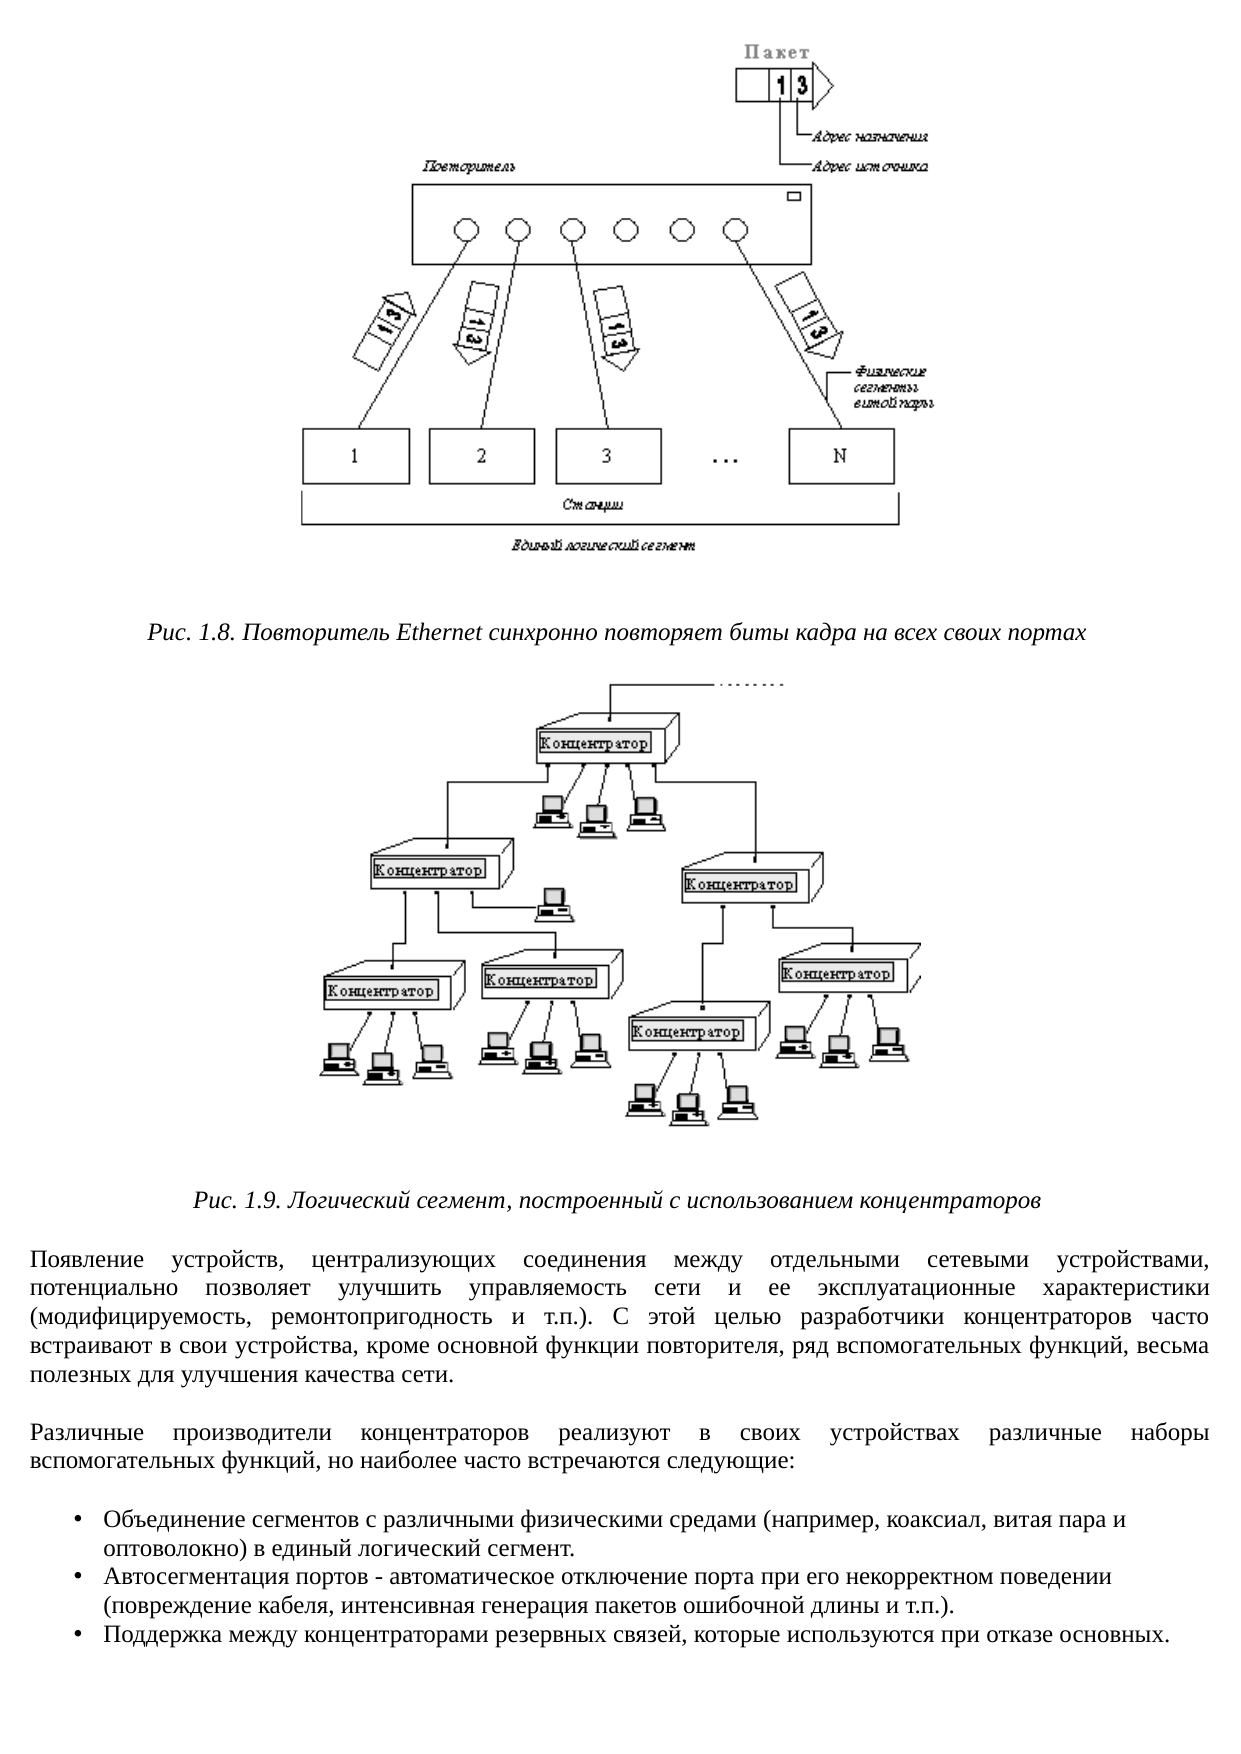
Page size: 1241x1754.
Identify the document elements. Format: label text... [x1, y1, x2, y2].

text Различные производители концентраторов реализуют в своих устройствах различные наборы вспомогательных функций, но наиболее часто встречаются следующие: [29, 1417, 1211, 1474]
text Рис. 1.8. Повторитель Ethernet синхронно повторяет биты кадра на всех своих портах [29, 617, 1211, 646]
text Появление устройств, централизующих соединения между отдельными сетевыми устройствами, потенциально позволяет улучшить управляемость сети и ее эксплуатационные характеристики (модифицируемость, ремонтопригодность и т.п.). С этой целью разработчики концентраторов часто встраивают в свои устройства, кроме основной функции повторителя, ряд вспомогательных функций, весьма полезных для улучшения качества сети. [29, 1244, 1211, 1387]
picture [319, 675, 921, 1128]
list Объединение сегментов с различными физическими средами (например, коаксиал, витая пара и оптоволокно) в единый логический сегмент. [74, 1504, 1211, 1561]
text Рис. 1.9. Логический сегмент, построенный с использованием концентраторов [29, 1185, 1211, 1214]
picture [301, 29, 939, 560]
list Автосегментация портов - автоматическое отключение порта при его некорректном поведении (повреждение кабеля, интенсивная генерация пакетов ошибочной длины и т.п.). [74, 1561, 1211, 1619]
list Поддержка между концентраторами резервных связей, которые используются при отказе основных. [74, 1619, 1211, 1648]
